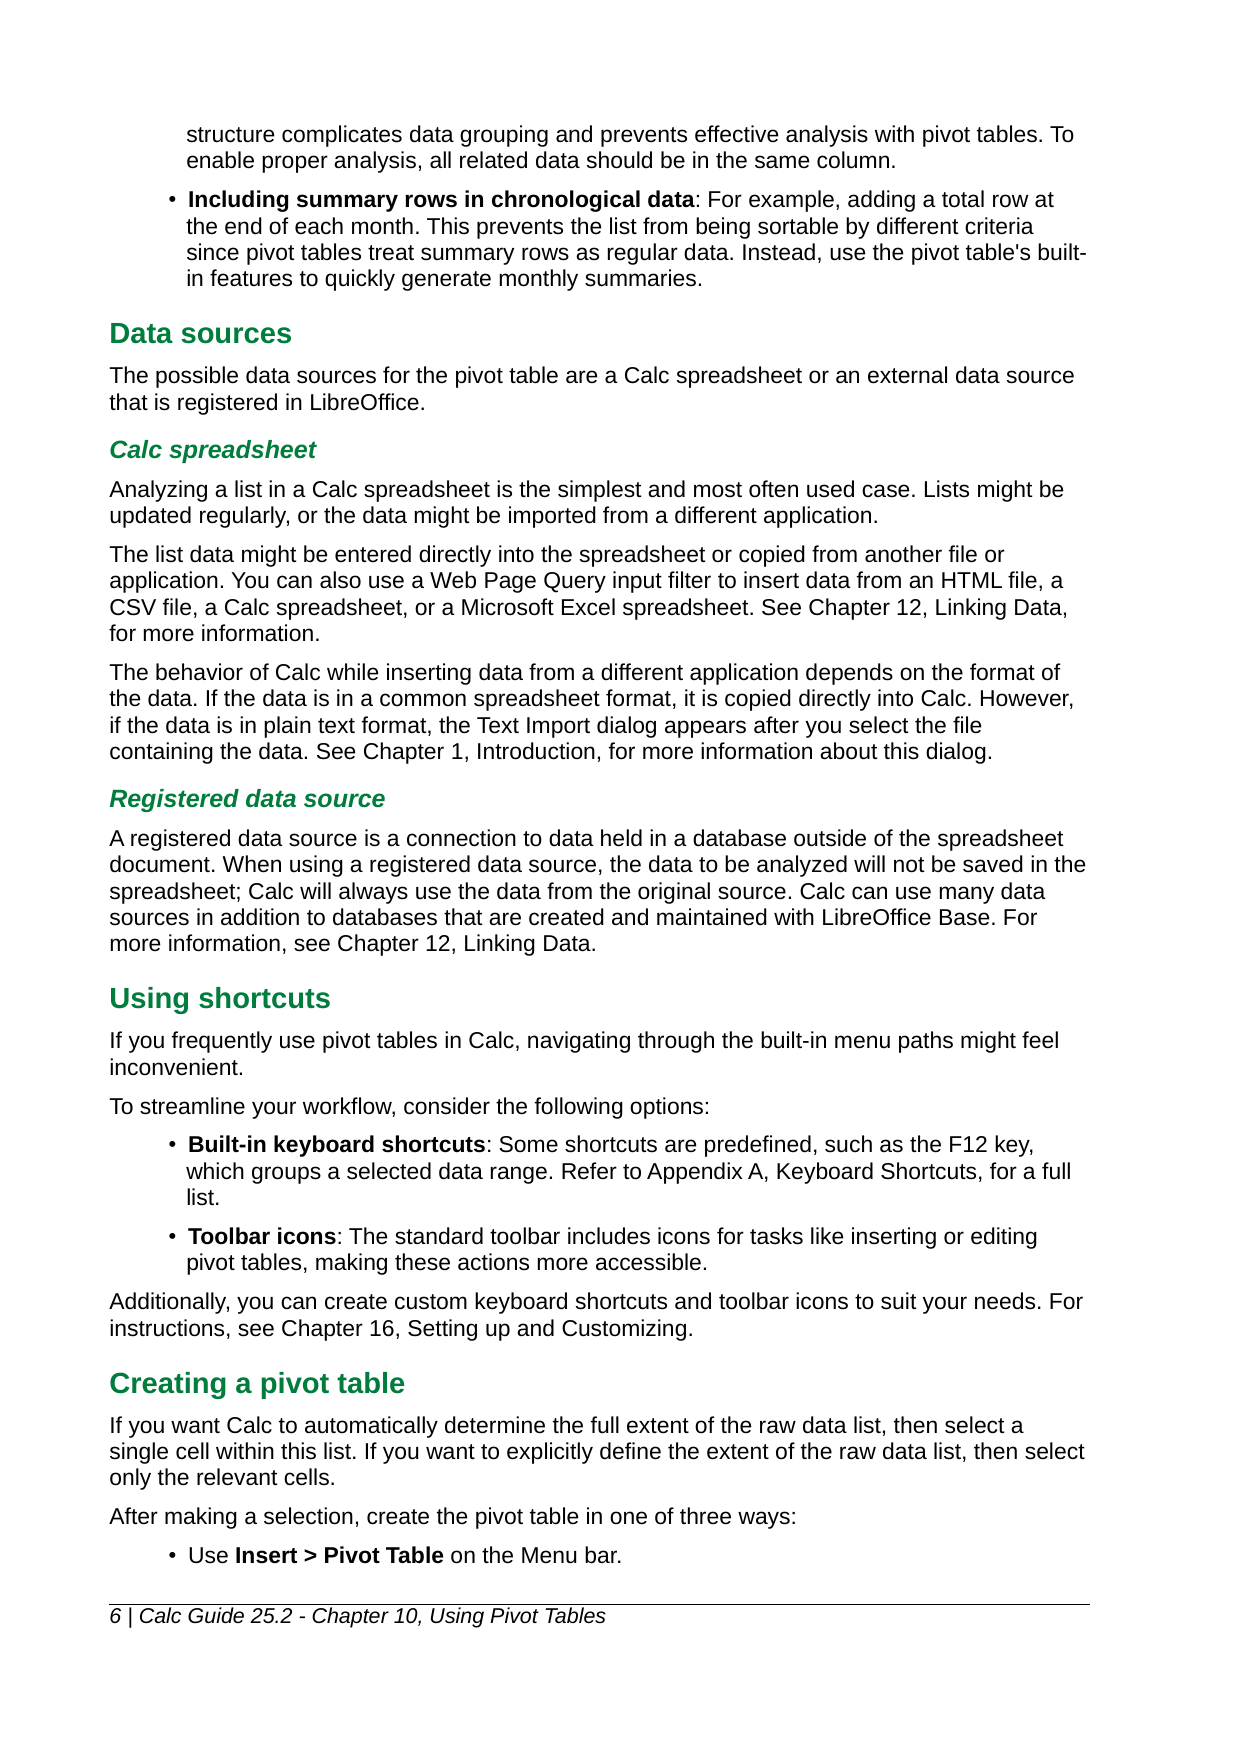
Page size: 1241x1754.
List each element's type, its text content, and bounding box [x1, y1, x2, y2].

list To streamline your workflow, consider the following options: [109, 1093, 1090, 1119]
subtitle Registered data source [109, 784, 1090, 812]
subtitle Data sources [109, 316, 1090, 350]
text If you frequently use pivot tables in Calc, navigating through the built-in menu paths might feel inconvenient. [109, 1027, 1090, 1080]
list Including summary rows in chronological data: For example, adding a total row at the end of each month. This prevents the list from being sortable by different criteria since pivot tables treat summary rows as regular data. Instead, use the pivot table's built-in features to quickly generate monthly summaries. [168, 186, 1090, 292]
text Analyzing a list in a Calc spreadsheet is the simplest and most often used case. Lists might be updated regularly, or the data might be imported from a different application. [109, 476, 1090, 528]
subtitle Creating a pivot table [109, 1366, 1090, 1399]
text A registered data source is a connection to data held in a database outside of the spreadsheet document. When using a registered data source, the data to be analyzed will not be saved in the spreadsheet; Calc will always use the data from the original source. Calc can use many data sources in addition to databases that are created and maintained with LibreOffice Base. For more information, see Chapter 12, Linking Data. [109, 825, 1090, 957]
text Additionally, you can create custom keyboard shortcuts and toolbar icons to suit your needs. For instructions, see Chapter 16, Setting up and Customizing. [109, 1288, 1090, 1341]
list After making a selection, create the pivot table in one of three ways: [109, 1503, 1090, 1529]
text The list data might be entered directly into the spreadsheet or copied from another file or application. You can also use a Web Page Query input filter to insert data from an HTML file, a CSV file, a Calc spreadsheet, or a Microsoft Excel spreadsheet. See Chapter 12, Linking Data, for more information. [109, 541, 1090, 646]
text The possible data sources for the pivot table are a Calc spreadsheet or an external data source that is registered in LibreOffice. [109, 362, 1090, 415]
text The behavior of Calc while inserting data from a different application depends on the format of the data. If the data is in a common spreadsheet format, it is copied directly into Calc. However, if the data is in plain text format, the Text Import dialog appears after you select the file containing the data. See Chapter 1, Introduction, for more information about this dialog. [109, 659, 1090, 764]
list structure complicates data grouping and prevents effective analysis with pivot tables. To enable proper analysis, all related data should be in the same column. [168, 121, 1090, 174]
list Built-in keyboard shortcuts: Some shortcuts are predefined, such as the F12 key, which groups a selected data range. Refer to Appendix A, Keyboard Shortcuts, for a full list. [168, 1131, 1090, 1211]
list Toolbar icons: The standard toolbar includes icons for tasks like inserting or editing pivot tables, making these actions more accessible. [168, 1223, 1090, 1276]
list Use Insert > Pivot Table on the Menu bar. [168, 1542, 1090, 1568]
subtitle Using shortcuts [109, 981, 1090, 1015]
subtitle Calc spreadsheet [109, 434, 1090, 463]
text If you want Calc to automatically determine the full extent of the raw data list, then select a single cell within this list. If you want to explicitly define the extent of the raw data list, then select only the relevant cells. [109, 1412, 1090, 1491]
